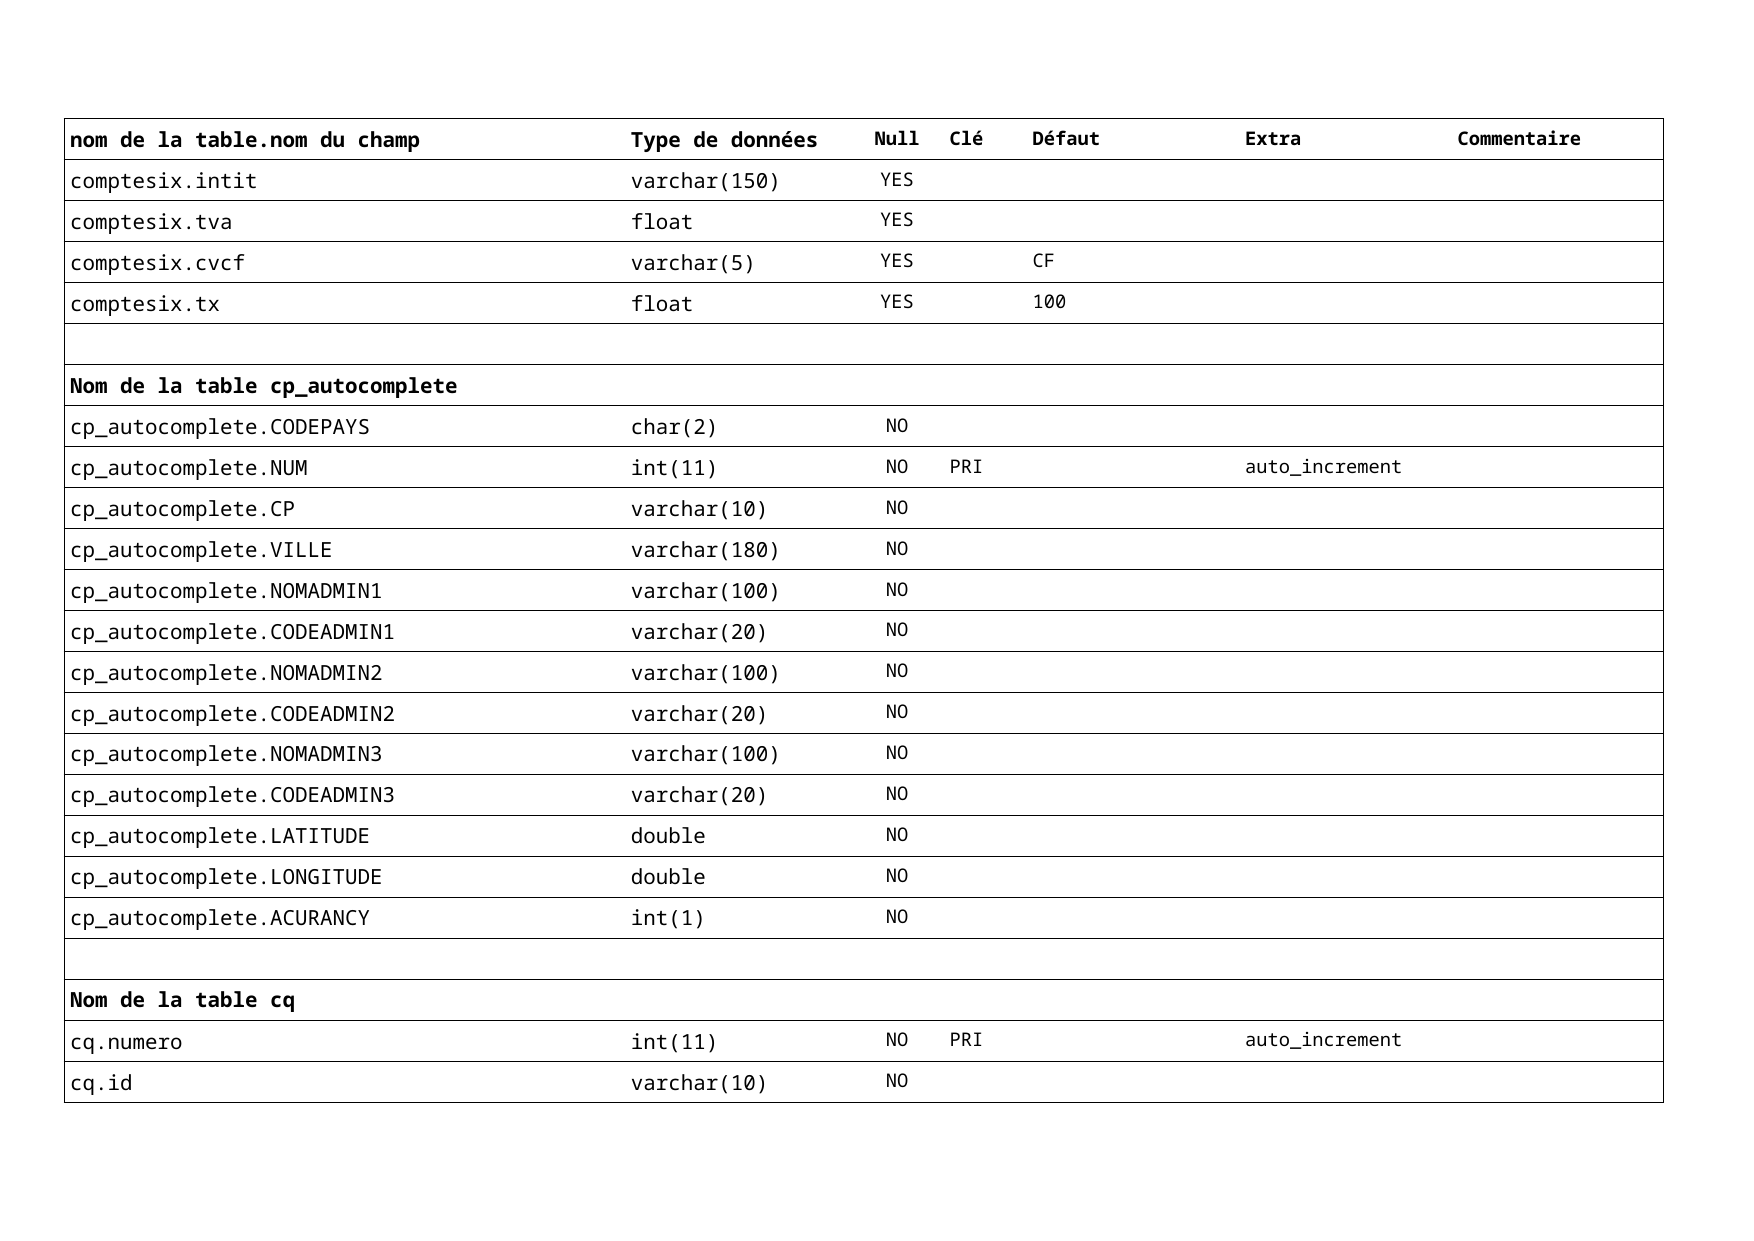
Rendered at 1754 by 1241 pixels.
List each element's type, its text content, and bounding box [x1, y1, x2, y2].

table_cell [1239, 652, 1451, 692]
table_cell [944, 365, 1026, 405]
table_cell [1026, 1021, 1239, 1061]
table_cell [1026, 447, 1239, 487]
table_cell [1026, 406, 1239, 446]
table_cell int(11) [625, 1021, 850, 1061]
table_cell [850, 324, 944, 364]
table_cell cp_autocomplete.CODEPAYS [65, 406, 625, 446]
table_cell [944, 283, 1026, 323]
table_cell comptesix.tx [65, 283, 625, 323]
table_cell YES [850, 201, 944, 241]
table_cell PRI [944, 447, 1026, 487]
table_cell [944, 406, 1026, 446]
table_cell [944, 775, 1026, 815]
table_cell [1239, 611, 1451, 651]
table_cell [944, 857, 1026, 897]
table_cell [850, 365, 944, 405]
table_cell [1026, 652, 1239, 692]
table_cell comptesix.cvcf [65, 242, 625, 282]
table_cell [1239, 242, 1451, 282]
table_cell [1451, 365, 1663, 405]
table_cell [1451, 283, 1663, 323]
table_cell [1026, 160, 1239, 200]
table_cell cp_autocomplete.CODEADMIN3 [65, 775, 625, 815]
table_cell [1239, 570, 1451, 610]
table_cell [1451, 816, 1663, 856]
table_cell [1239, 775, 1451, 815]
table_cell [1451, 488, 1663, 528]
table_cell cp_autocomplete.NUM [65, 447, 625, 487]
table_cell [1239, 898, 1451, 937]
table_cell varchar(100) [625, 734, 850, 774]
table_cell NO [850, 775, 944, 815]
table_cell [850, 939, 944, 979]
table_cell NO [850, 1062, 944, 1102]
table_cell cp_autocomplete.CP [65, 488, 625, 528]
table_cell [1239, 939, 1451, 979]
table_cell cp_autocomplete.VILLE [65, 529, 625, 569]
table_cell auto_increment [1239, 1021, 1451, 1061]
table_cell NO [850, 693, 944, 733]
table_cell [1451, 693, 1663, 733]
table_cell CF [1026, 242, 1239, 282]
table_cell [944, 488, 1026, 528]
table_header Clé [944, 119, 1026, 159]
table_cell varchar(100) [625, 652, 850, 692]
table_cell [944, 898, 1026, 937]
table_cell NO [850, 488, 944, 528]
table_cell [1026, 1062, 1239, 1102]
table_cell [1026, 365, 1239, 405]
table_cell NO [850, 406, 944, 446]
table_cell cp_autocomplete.CODEADMIN2 [65, 693, 625, 733]
table_cell [944, 980, 1026, 1020]
table_cell cp_autocomplete.CODEADMIN1 [65, 611, 625, 651]
table_cell varchar(10) [625, 1062, 850, 1102]
table_cell [1239, 529, 1451, 569]
table_cell [944, 1062, 1026, 1102]
table_cell [1451, 898, 1663, 937]
table_cell NO [850, 857, 944, 897]
table_cell float [625, 283, 850, 323]
table_cell [944, 529, 1026, 569]
table_cell [1451, 611, 1663, 651]
table_cell [625, 324, 850, 364]
table_cell YES [850, 283, 944, 323]
table_cell [944, 939, 1026, 979]
table_cell [1026, 611, 1239, 651]
table_cell YES [850, 160, 944, 200]
table_cell [944, 570, 1026, 610]
table_cell [1451, 324, 1663, 364]
table_cell [1026, 201, 1239, 241]
table_cell [1451, 242, 1663, 282]
table_cell varchar(10) [625, 488, 850, 528]
table_cell [625, 980, 850, 1020]
table_cell [944, 652, 1026, 692]
table_cell NO [850, 898, 944, 937]
table_cell char(2) [625, 406, 850, 446]
table_cell cp_autocomplete.NOMADMIN3 [65, 734, 625, 774]
table_header Extra [1239, 119, 1451, 159]
table_cell [1026, 324, 1239, 364]
table_cell [1239, 365, 1451, 405]
table_cell float [625, 201, 850, 241]
table_cell [944, 693, 1026, 733]
table_cell [1026, 857, 1239, 897]
table_cell comptesix.intit [65, 160, 625, 200]
table_cell [1239, 160, 1451, 200]
table_cell [1239, 980, 1451, 1020]
table_cell [1451, 652, 1663, 692]
table_cell NO [850, 1021, 944, 1061]
table_header Commentaire [1451, 119, 1663, 159]
table_cell [1026, 570, 1239, 610]
table_cell double [625, 857, 850, 897]
table_cell [1239, 283, 1451, 323]
table_cell [1026, 529, 1239, 569]
table_cell double [625, 816, 850, 856]
table_cell [944, 324, 1026, 364]
table_cell [1026, 775, 1239, 815]
table_cell varchar(100) [625, 570, 850, 610]
table_cell [944, 734, 1026, 774]
table_cell [625, 939, 850, 979]
table_cell [1026, 816, 1239, 856]
table_cell varchar(20) [625, 775, 850, 815]
table_cell [1451, 447, 1663, 487]
table_cell [1451, 980, 1663, 1020]
table_cell [944, 201, 1026, 241]
table_cell varchar(20) [625, 611, 850, 651]
table_cell [944, 160, 1026, 200]
table_cell [1026, 734, 1239, 774]
table_cell varchar(180) [625, 529, 850, 569]
table_cell int(11) [625, 447, 850, 487]
table_cell cp_autocomplete.LATITUDE [65, 816, 625, 856]
table_cell NO [850, 611, 944, 651]
table_cell int(1) [625, 898, 850, 937]
table_cell cp_autocomplete.NOMADMIN1 [65, 570, 625, 610]
table_cell [1239, 488, 1451, 528]
table_cell [944, 242, 1026, 282]
table_cell [944, 611, 1026, 651]
table_cell PRI [944, 1021, 1026, 1061]
table_cell NO [850, 734, 944, 774]
table_cell NO [850, 652, 944, 692]
table_cell [1026, 898, 1239, 937]
table_cell [1451, 160, 1663, 200]
table_cell [625, 365, 850, 405]
table_cell [1026, 980, 1239, 1020]
table_header nom de la table.nom du champ [65, 119, 625, 159]
table_cell [65, 324, 625, 364]
table_cell [1239, 816, 1451, 856]
table_cell [1451, 734, 1663, 774]
table_cell [1239, 693, 1451, 733]
table_cell varchar(150) [625, 160, 850, 200]
table_cell [1026, 693, 1239, 733]
table_cell Nom de la table cp_autocomplete [65, 365, 625, 405]
table_cell cp_autocomplete.NOMADMIN2 [65, 652, 625, 692]
table_cell cq.id [65, 1062, 625, 1102]
table_cell varchar(5) [625, 242, 850, 282]
table_cell [1451, 201, 1663, 241]
table_cell [850, 980, 944, 1020]
table_cell NO [850, 570, 944, 610]
table_cell [1451, 570, 1663, 610]
table_cell Nom de la table cq [65, 980, 625, 1020]
table_cell varchar(20) [625, 693, 850, 733]
table_cell [1451, 857, 1663, 897]
table_cell [1451, 939, 1663, 979]
table_cell [1239, 324, 1451, 364]
table_cell [1451, 406, 1663, 446]
table_cell [1239, 406, 1451, 446]
table_cell [1451, 775, 1663, 815]
table_cell 100 [1026, 283, 1239, 323]
table_cell [65, 939, 625, 979]
table_cell [1451, 1021, 1663, 1061]
table_cell comptesix.tva [65, 201, 625, 241]
table_cell auto_increment [1239, 447, 1451, 487]
table_cell NO [850, 529, 944, 569]
table_cell [1451, 1062, 1663, 1102]
table_header Défaut [1026, 119, 1239, 159]
table_cell cp_autocomplete.LONGITUDE [65, 857, 625, 897]
table_cell [1026, 488, 1239, 528]
table_cell [944, 816, 1026, 856]
table_cell YES [850, 242, 944, 282]
table_cell [1239, 857, 1451, 897]
table_cell [1239, 201, 1451, 241]
table_cell [1451, 529, 1663, 569]
table_cell cp_autocomplete.ACURANCY [65, 898, 625, 937]
table_cell NO [850, 447, 944, 487]
table_cell [1239, 1062, 1451, 1102]
table_header Type de données [625, 119, 850, 159]
table_cell NO [850, 816, 944, 856]
table_cell cq.numero [65, 1021, 625, 1061]
table_cell [1239, 734, 1451, 774]
table_cell [1026, 939, 1239, 979]
table_header Null [850, 119, 944, 159]
